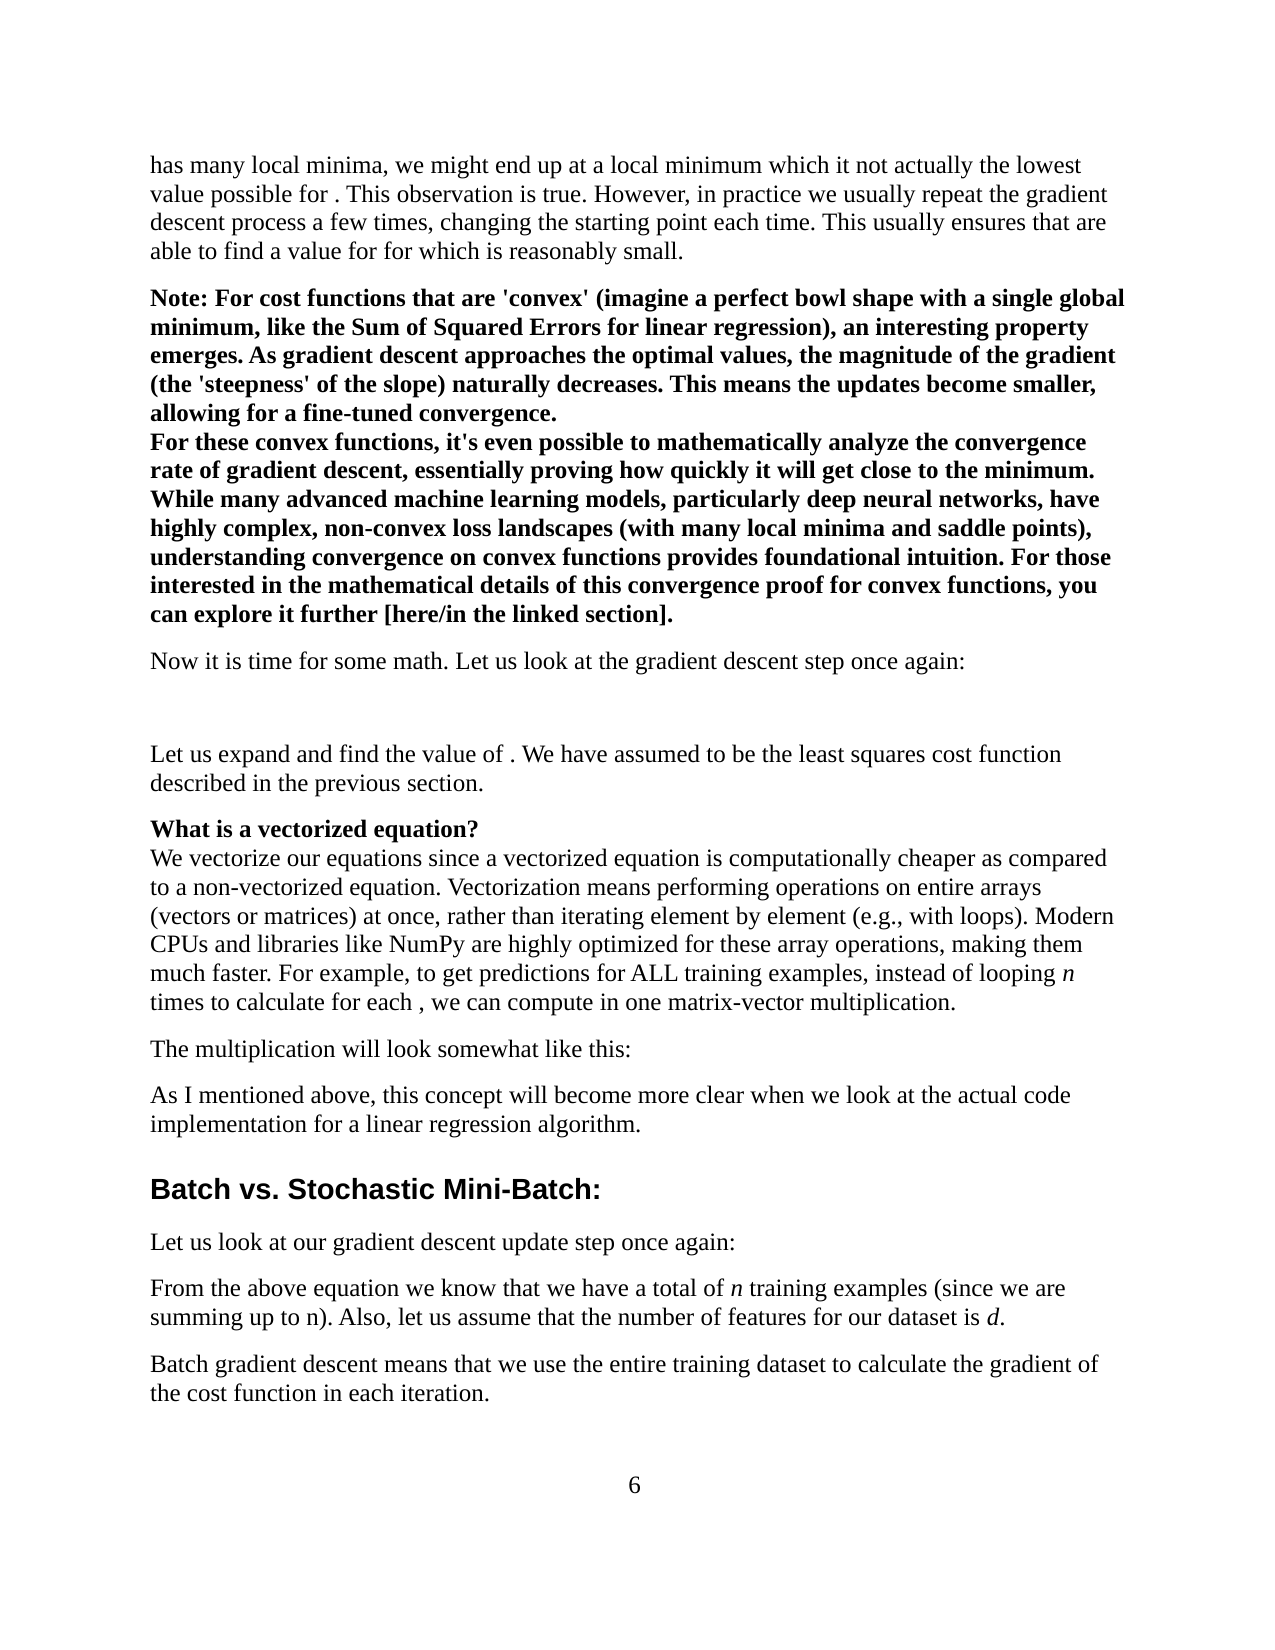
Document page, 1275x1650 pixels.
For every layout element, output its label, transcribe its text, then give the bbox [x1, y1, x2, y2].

text Now it is time for some math. Let us look at the gradient descent step once again: [150, 646, 1125, 674]
text Note: For cost functions that are 'convex' (imagine a perfect bowl shape with a single global minimum, like the Sum of Squared Errors for linear regression), an interesting property emerges. As gradient descent approaches the optimal values, the magnitude of the gradient (the 'steepness' of the slope) naturally decreases. This means the updates become smaller, allowing for a fine-tuned convergence. For these convex functions, it's even possible to mathematically analyze the convergence rate of gradient descent, essentially proving how quickly it will get close to the minimum. While many advanced machine learning models, particularly deep neural networks, have highly complex, non-convex loss landscapes (with many local minima and saddle points), understanding convergence on convex functions provides foundational intuition. For those interested in the mathematical details of this convergence proof for convex functions, you can explore it further [here/in the linked section]. [150, 283, 1125, 628]
text Batch gradient descent means that we use the entire training dataset to calculate the gradient of the cost function in each iteration. [150, 1349, 1125, 1406]
text From the above equation we know that we have a total of n training examples (since we are summing up to n). Also, let us assume that the number of features for our dataset is d. [150, 1273, 1125, 1331]
text Let us look at our gradient descent update step once again: [150, 1227, 1125, 1256]
text The multiplication will look somewhat like this: [150, 1034, 1125, 1062]
text has many local minima, we might end up at a local minimum which it not actually the lowest value possible for . This observation is true. However, in practice we usually repeat the gradient descent process a few times, changing the starting point each time. This usually ensures that are able to find a value for for which is reasonably small. [150, 150, 1125, 265]
text As I mentioned above, this concept will become more clear when we look at the actual code implementation for a linear regression algorithm. [150, 1080, 1125, 1138]
subtitle Batch vs. Stochastic Mini-Batch: [150, 1172, 1125, 1205]
text Let us expand and find the value of . We have assumed to be the least squares cost function described in the previous section. [150, 739, 1125, 797]
text What is a vectorized equation? We vectorize our equations since a vectorized equation is computationally cheaper as compared to a non-vectorized equation. Vectorization means performing operations on entire arrays (vectors or matrices) at once, rather than iterating element by element (e.g., with loops). Modern CPUs and libraries like NumPy are highly optimized for these array operations, making them much faster. For example, to get predictions for ALL training examples, instead of looping n times to calculate for each , we can compute in one matrix-vector multiplication. [150, 814, 1125, 1016]
